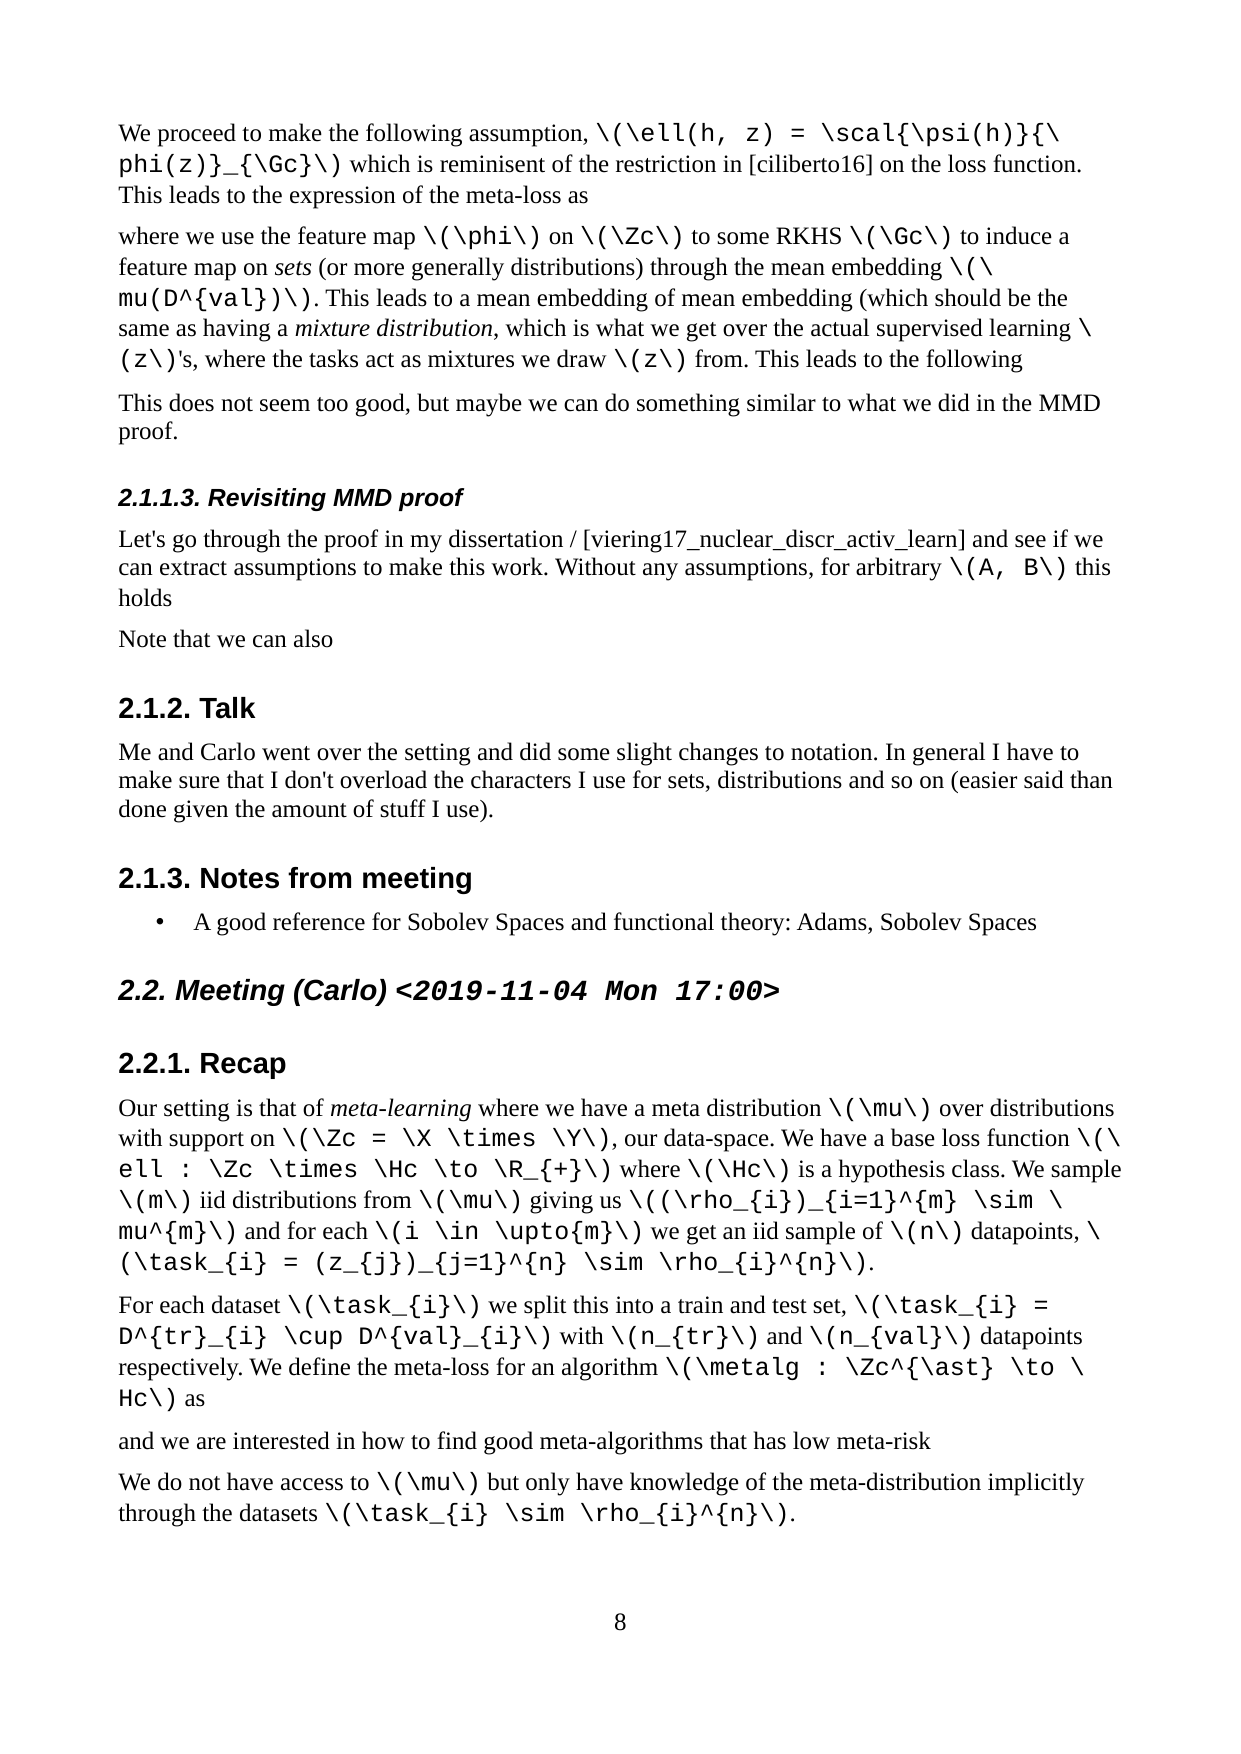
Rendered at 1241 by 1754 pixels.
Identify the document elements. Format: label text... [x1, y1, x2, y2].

subtitle Talk [118, 691, 1122, 724]
list A good reference for Sobolev Spaces and functional theory: Adams, Sobolev Spaces [156, 907, 1122, 935]
subtitle Meeting (Carlo) <2019-11-04 Mon 17:00> [118, 973, 1122, 1009]
text Note that we can also [118, 624, 1122, 653]
text Our setting is that of meta-learning where we have a meta distribution \(\mu\) over distributions with support on \(\Zc = \X \times \Y\), our data-space. We have a base loss function \(\ell : \Zc \times \Hc \to \R_{+}\) where \(\Hc\) is a hypothesis class. We sample \(m\) iid distributions from \(\mu\) giving us \((\rho_{i})_{i=1}^{m} \sim \mu^{m}\) and for each \(i \in \upto{m}\) we get an iid sample of \(n\) datapoints, \(\task_{i} = (z_{j})_{j=1}^{n} \sim \rho_{i}^{n}\). [118, 1093, 1122, 1278]
subtitle Revisiting MMD proof [118, 483, 1122, 511]
text We do not have access to \(\mu\) but only have knowledge of the meta-distribution implicitly through the datasets \(\task_{i} \sim \rho_{i}^{n}\). [118, 1467, 1122, 1529]
subtitle Notes from meeting [118, 861, 1122, 894]
text where we use the feature map \(\phi\) on \(\Zc\) to some RKHS \(\Gc\) to induce a feature map on sets (or more generally distributions) through the mean embedding \(\mu(D^{val})\). This leads to a mean embedding of mean embedding (which should be the same as having a mixture distribution, which is what we get over the actual supervised learning \(z\)'s, where the tasks act as mixtures we draw \(z\) from. This leads to the following [118, 221, 1122, 375]
subtitle Recap [118, 1047, 1122, 1080]
text This does not seem too good, but maybe we can do something similar to what we did in the MMD proof. [118, 388, 1122, 445]
text For each dataset \(\task_{i}\) we split this into a train and test set, \(\task_{i} = D^{tr}_{i} \cup D^{val}_{i}\) with \(n_{tr}\) and \(n_{val}\) datapoints respectively. We define the meta-loss for an algorithm \(\metalg : \Zc^{\ast} \to \Hc\) as [118, 1290, 1122, 1413]
text and we are interested in how to find good meta-algorithms that has low meta-risk [118, 1426, 1122, 1455]
text We proceed to make the following assumption, \(\ell(h, z) = \scal{\psi(h)}{\phi(z)}_{\Gc}\) which is reminisent of the restriction in [ciliberto16] on the loss function. This leads to the expression of the meta-loss as [118, 118, 1122, 208]
text Let's go through the proof in my dissertation / [viering17_nuclear_discr_activ_learn] and see if we can extract assumptions to make this work. Without any assumptions, for arbitrary \(A, B\) this holds [118, 524, 1122, 612]
text Me and Carlo went over the setting and did some slight changes to notation. In general I have to make sure that I don't overload the characters I use for sets, distributions and so on (easier said than done given the amount of stuff I use). [118, 737, 1122, 823]
